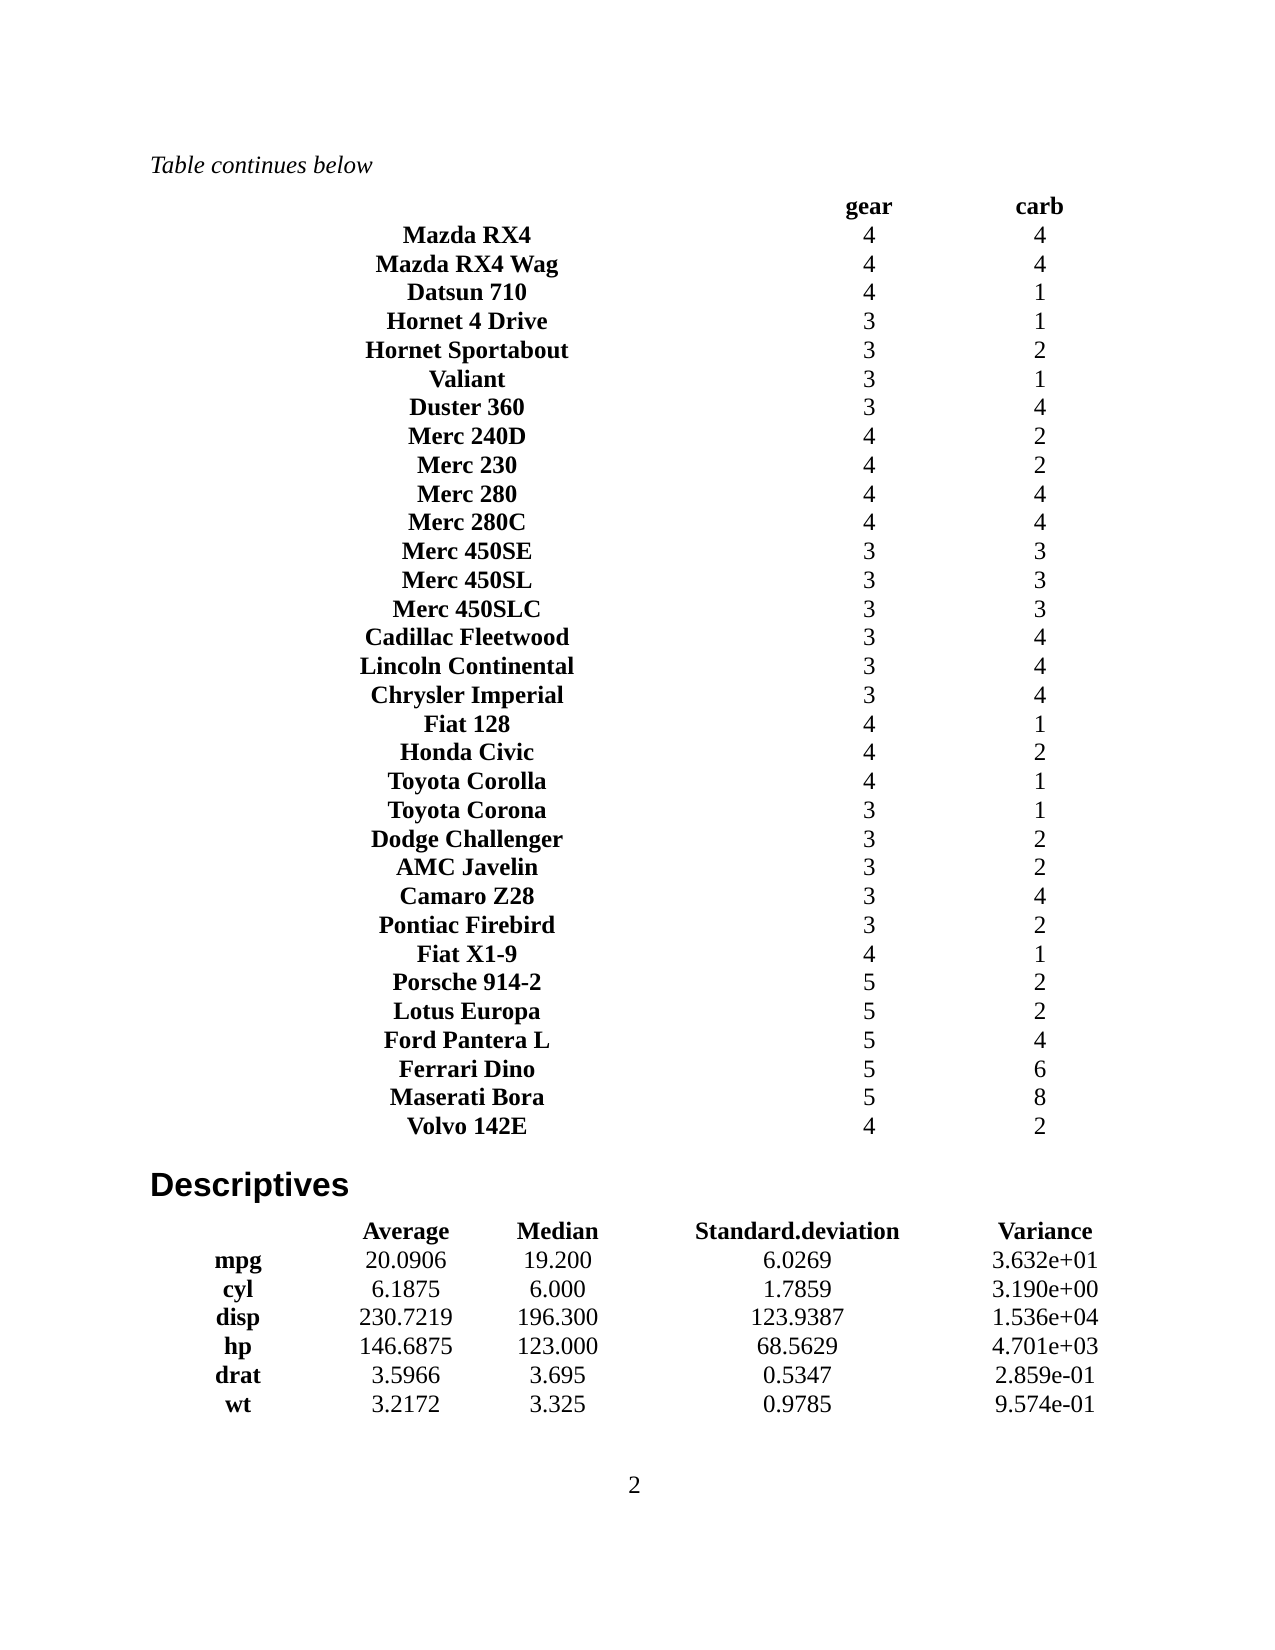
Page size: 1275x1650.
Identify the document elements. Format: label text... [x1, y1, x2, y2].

table_header Variance [965, 1216, 1125, 1245]
table_cell 3 [954, 536, 1125, 565]
table_header Standard.deviation [629, 1216, 965, 1245]
table_cell 2 [954, 421, 1125, 450]
table_cell Porsche 914-2 [150, 968, 784, 996]
table_cell 4 [784, 278, 954, 306]
table_cell 123.000 [486, 1331, 629, 1360]
table_cell 4 [784, 709, 954, 737]
table_cell Mazda RX4 [150, 220, 784, 249]
table_cell 4 [784, 766, 954, 795]
table_cell 3.190e+00 [965, 1274, 1125, 1302]
table_cell 5 [784, 996, 954, 1025]
table_cell 3 [784, 853, 954, 881]
table_cell Merc 450SLC [150, 594, 784, 622]
table_header Average [326, 1216, 486, 1245]
table_cell 19.200 [486, 1245, 629, 1274]
table_cell 3 [954, 565, 1125, 594]
table_cell 20.0906 [326, 1245, 486, 1274]
table_cell 2 [954, 335, 1125, 364]
table_cell 0.5347 [629, 1360, 965, 1389]
table_cell 2 [954, 738, 1125, 766]
table_cell 3.325 [486, 1389, 629, 1417]
table_cell 8 [954, 1083, 1125, 1111]
table_cell 1 [954, 306, 1125, 335]
table_cell 6.0269 [629, 1245, 965, 1274]
table_cell 3 [784, 910, 954, 939]
table_cell Duster 360 [150, 393, 784, 421]
table_cell Merc 230 [150, 450, 784, 479]
table_cell 230.7219 [326, 1303, 486, 1331]
table_cell 3.5966 [326, 1360, 486, 1389]
table_cell 4 [784, 421, 954, 450]
table_cell Toyota Corolla [150, 766, 784, 795]
table_cell 4 [954, 680, 1125, 709]
table_cell 1 [954, 766, 1125, 795]
table_cell Toyota Corona [150, 795, 784, 824]
table_cell Datsun 710 [150, 278, 784, 306]
table_cell 1 [954, 278, 1125, 306]
table_cell 1.7859 [629, 1274, 965, 1302]
table_cell Lincoln Continental [150, 651, 784, 680]
table_cell 1.536e+04 [965, 1303, 1125, 1331]
table_cell 4 [784, 220, 954, 249]
table_cell 146.6875 [326, 1331, 486, 1360]
table_cell 3 [784, 680, 954, 709]
table_cell 4 [784, 939, 954, 967]
table_cell 6 [954, 1054, 1125, 1082]
table_cell Valiant [150, 364, 784, 392]
table_cell Maserati Bora [150, 1083, 784, 1111]
table_cell 1 [954, 709, 1125, 737]
table_cell 0.9785 [629, 1389, 965, 1417]
table_cell 2 [954, 450, 1125, 479]
table_cell 4 [954, 651, 1125, 680]
table_cell 5 [784, 1083, 954, 1111]
table_cell hp [150, 1331, 326, 1360]
table_header [150, 191, 784, 220]
table_cell 5 [784, 1025, 954, 1054]
table_cell Chrysler Imperial [150, 680, 784, 709]
table_cell 3 [784, 623, 954, 651]
table_cell 3 [784, 335, 954, 364]
table_cell 2 [954, 910, 1125, 939]
table_header Median [486, 1216, 629, 1245]
table_cell 4 [954, 881, 1125, 910]
table_header carb [954, 191, 1125, 220]
table_cell Pontiac Firebird [150, 910, 784, 939]
table_cell Fiat X1-9 [150, 939, 784, 967]
table_cell Hornet Sportabout [150, 335, 784, 364]
table_cell 196.300 [486, 1303, 629, 1331]
table_cell 4 [784, 249, 954, 277]
table_cell 2 [954, 996, 1125, 1025]
table_cell Merc 450SL [150, 565, 784, 594]
table_cell 2.859e-01 [965, 1360, 1125, 1389]
table_cell 123.9387 [629, 1303, 965, 1331]
table_cell disp [150, 1303, 326, 1331]
table_cell 5 [784, 968, 954, 996]
table_cell Ferrari Dino [150, 1054, 784, 1082]
table_cell mpg [150, 1245, 326, 1274]
table_cell Camaro Z28 [150, 881, 784, 910]
table_cell AMC Javelin [150, 853, 784, 881]
table_cell Dodge Challenger [150, 824, 784, 852]
table_cell 4 [954, 623, 1125, 651]
table_cell 3 [784, 651, 954, 680]
table_cell 4 [784, 479, 954, 507]
table_cell 1 [954, 364, 1125, 392]
table_cell Ford Pantera L [150, 1025, 784, 1054]
table_cell Honda Civic [150, 738, 784, 766]
table_cell 68.5629 [629, 1331, 965, 1360]
table_cell Merc 280 [150, 479, 784, 507]
table_cell 4 [954, 393, 1125, 421]
table_cell 3 [784, 536, 954, 565]
table_cell 3 [784, 881, 954, 910]
text Table continues below [150, 150, 1125, 179]
table_cell 6.000 [486, 1274, 629, 1302]
table_cell 4 [954, 479, 1125, 507]
table_cell 4 [784, 1111, 954, 1140]
table_cell 3 [784, 824, 954, 852]
table_cell 3 [784, 795, 954, 824]
table_cell Mazda RX4 Wag [150, 249, 784, 277]
table_cell Merc 240D [150, 421, 784, 450]
table_cell 4 [784, 508, 954, 536]
table_cell wt [150, 1389, 326, 1417]
table_cell 2 [954, 824, 1125, 852]
table_cell 1 [954, 939, 1125, 967]
table_header gear [784, 191, 954, 220]
table_cell Cadillac Fleetwood [150, 623, 784, 651]
table_cell cyl [150, 1274, 326, 1302]
table_cell 3 [784, 594, 954, 622]
table_cell 5 [784, 1054, 954, 1082]
table_cell 3.632e+01 [965, 1245, 1125, 1274]
table_cell 2 [954, 853, 1125, 881]
table_cell 2 [954, 968, 1125, 996]
table_cell 1 [954, 795, 1125, 824]
table_cell 3 [784, 306, 954, 335]
table_cell 3 [784, 393, 954, 421]
table_cell 4 [954, 249, 1125, 277]
table_cell 4 [954, 1025, 1125, 1054]
table_cell 4 [784, 738, 954, 766]
table_cell 3 [784, 364, 954, 392]
table_cell 3 [954, 594, 1125, 622]
table_cell 3.2172 [326, 1389, 486, 1417]
table_cell drat [150, 1360, 326, 1389]
table_cell 3.695 [486, 1360, 629, 1389]
table_cell 4 [784, 450, 954, 479]
table_cell 2 [954, 1111, 1125, 1140]
table_cell 6.1875 [326, 1274, 486, 1302]
subtitle Descriptives [150, 1165, 1125, 1204]
table_cell 4 [954, 220, 1125, 249]
table_cell 4.701e+03 [965, 1331, 1125, 1360]
table_cell Merc 280C [150, 508, 784, 536]
table_cell Fiat 128 [150, 709, 784, 737]
table_cell Merc 450SE [150, 536, 784, 565]
table_cell 9.574e-01 [965, 1389, 1125, 1417]
table_cell Hornet 4 Drive [150, 306, 784, 335]
table_cell 3 [784, 565, 954, 594]
table_cell Lotus Europa [150, 996, 784, 1025]
table_header [150, 1216, 326, 1245]
table_cell 4 [954, 508, 1125, 536]
table_cell Volvo 142E [150, 1111, 784, 1140]
